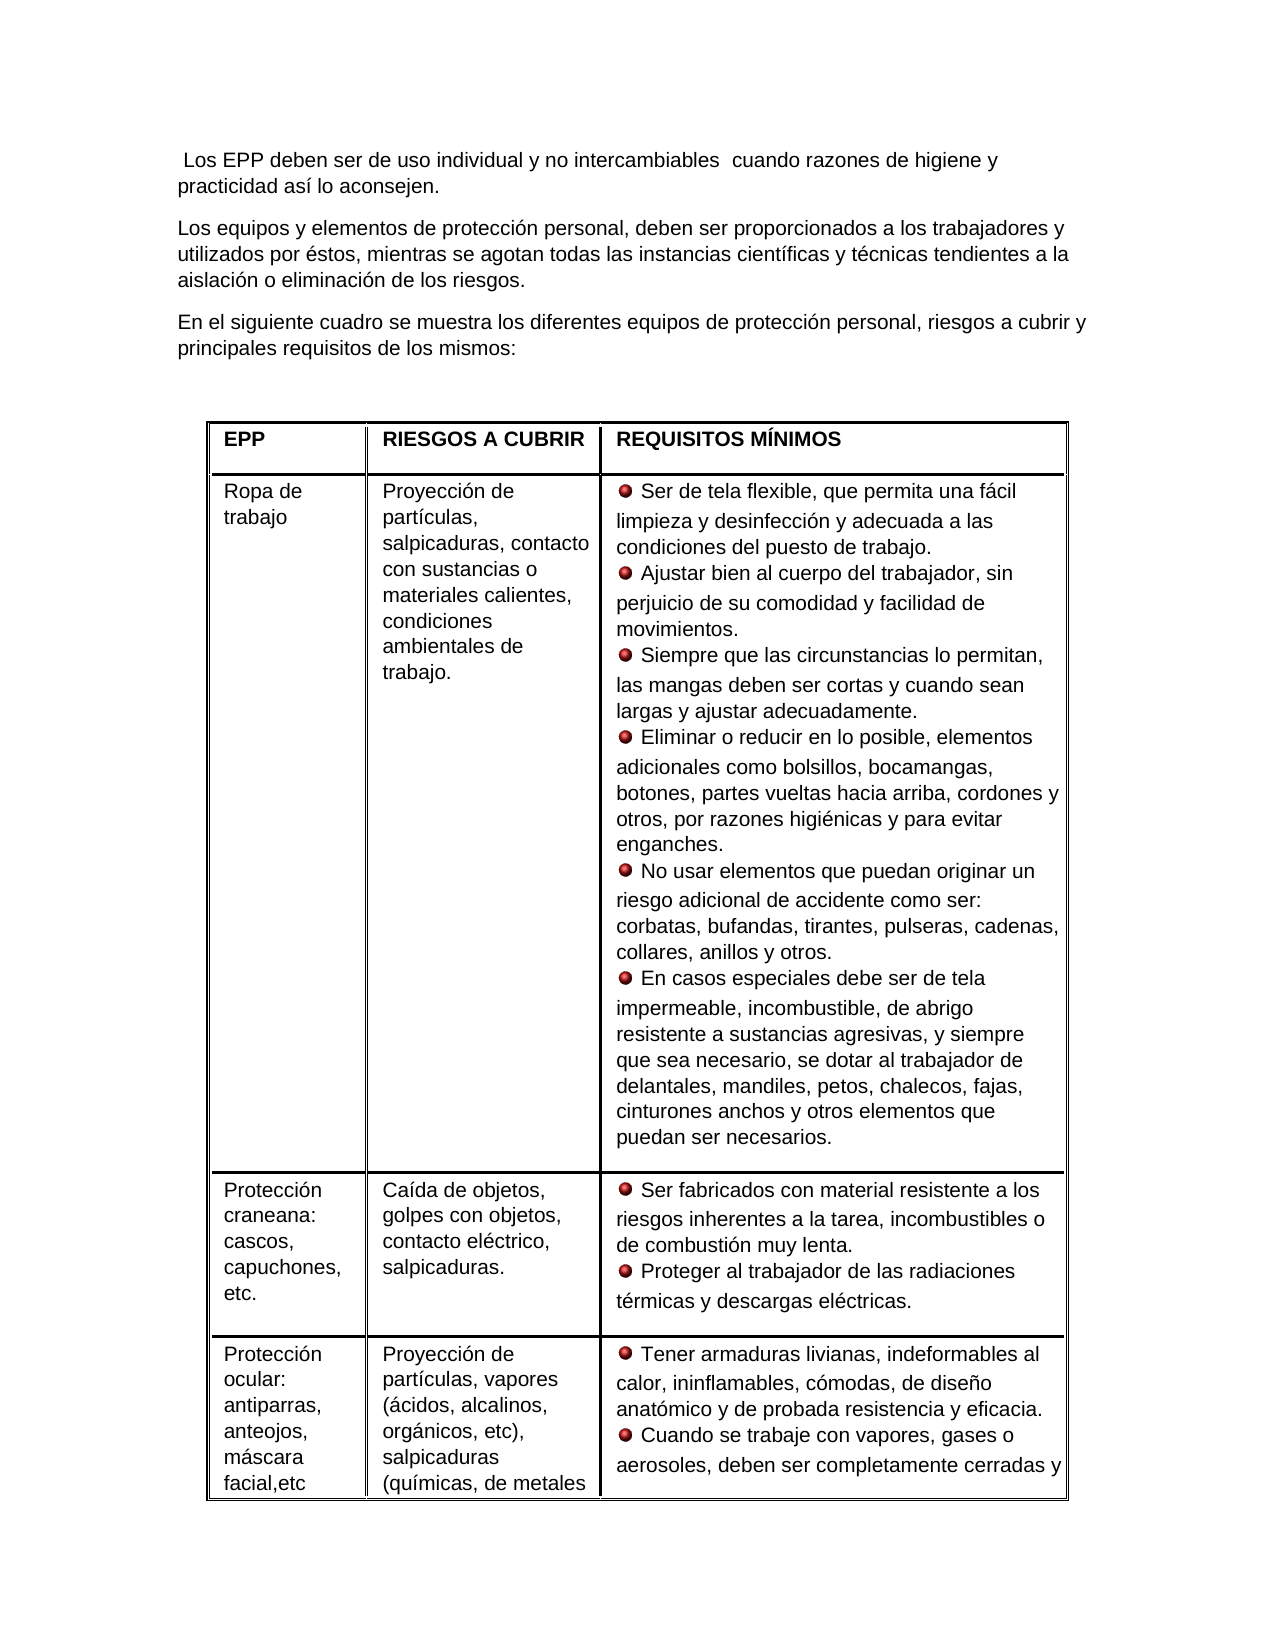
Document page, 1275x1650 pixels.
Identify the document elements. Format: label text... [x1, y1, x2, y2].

table_cell Protección craneana: cascos, capuchones, etc. [210, 1171, 365, 1335]
picture [616, 1428, 635, 1443]
picture [616, 1346, 635, 1361]
table_cell Caída de objetos, golpes con objetos, contacto eléctrico, salpicaduras. [368, 1174, 599, 1335]
text En el siguiente cuadro se muestra los diferentes equipos de protección personal, riesgos a cubrir y principales requisitos de los mismos: [177, 310, 1098, 360]
picture [616, 730, 635, 745]
table_cell Protección ocular: antiparras, anteojos, máscara facial,etc [210, 1335, 367, 1498]
picture [616, 863, 635, 878]
picture [616, 1264, 635, 1279]
picture [616, 566, 635, 581]
table_cell Ser fabricados con material resistente a los riesgos inherentes a la tarea, incombustibles o de combustión muy lenta. Proteger al trabajador de las radiaciones térmicas y descargas eléctricas. [602, 1171, 1066, 1335]
picture [616, 484, 635, 499]
table_header REQUISITOS MÍNIMOS [600, 424, 1066, 473]
picture [616, 1182, 635, 1197]
picture [616, 648, 635, 663]
text Los EPP deben ser de uso individual y no intercambiables cuando razones de higiene y practicidad así lo aconsejen. [177, 148, 1098, 197]
table_header RIESGOS A CUBRIR [367, 424, 600, 473]
text Los equipos y elementos de protección personal, deben ser proporcionados a los trabajadores y utilizados por éstos, mientras se agotan todas las instancias científicas y técnicas tendientes a la aislación o eliminación de los riesgos. [177, 216, 1098, 292]
table_cell Proyección de partículas, vapores (ácidos, alcalinos, orgánicos, etc), salpicaduras (químicas, de metales [367, 1338, 600, 1498]
table_cell Proyección de partículas, salpicaduras, contacto con sustancias o materiales calientes, condiciones ambientales de trabajo. [368, 476, 599, 1171]
table_cell Tener armaduras livianas, indeformables al calor, ininflamables, cómodas, de diseño anatómico y de probada resistencia y eficacia. Cuando se trabaje con vapores, gases o aerosoles, deben ser completamente cerradas y [600, 1335, 1066, 1498]
table_cell Ropa de trabajo [208, 473, 365, 1171]
table_header EPP [210, 424, 367, 473]
table_cell Ser de tela flexible, que permita una fácil limpieza y desinfección y adecuada a las condiciones del puesto de trabajo. Ajustar bien al cuerpo del trabajador, sin perjuicio de su comodidad y facilidad de movimientos. Siempre que las circunstancias lo permitan, las mangas deben ser cortas y cuando sean largas y ajustar adecuadamente. Eliminar o reducir en lo posible, elementos adicionales como bolsillos, bocamangas, botones, partes vueltas hacia arriba, cordones y otros, por razones higiénicas y para evitar enganches. No usar elementos que puedan originar un riesgo adicional de accidente como ser: corbatas, bufandas, tirantes, pulseras, cadenas, collares, anillos y otros. En casos especiales debe ser de tela impermeable, incombustible, de abrigo resistente a sustancias agresivas, y siempre que sea necesario, se dotar al trabajador de delantales, mandiles, petos, chalecos, fajas, cinturones anchos y otros elementos que puedan ser necesarios. [602, 473, 1067, 1171]
picture [616, 971, 635, 986]
